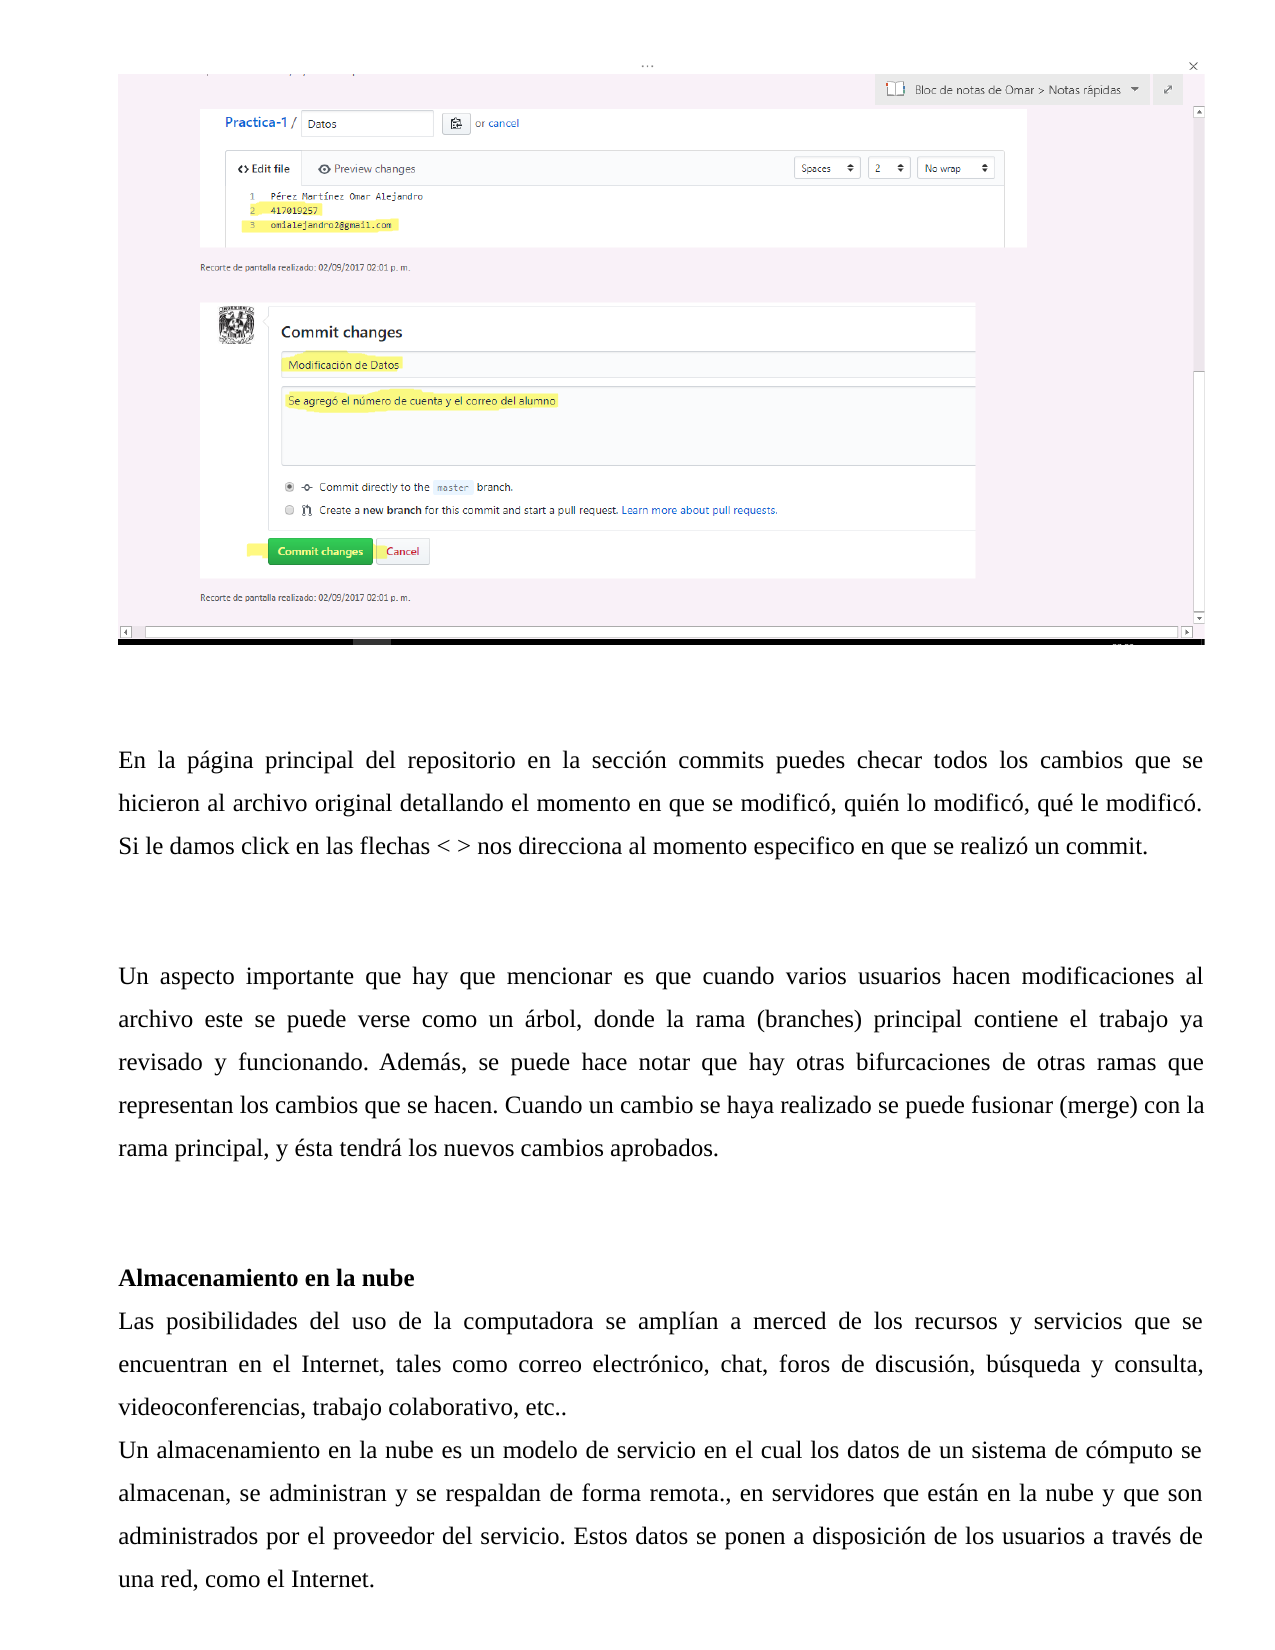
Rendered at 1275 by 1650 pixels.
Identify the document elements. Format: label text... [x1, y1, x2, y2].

text Un almacenamiento en la nube es un modelo de servicio en el cual los datos de un sistema de cómputo se almacenan, se administran y se respaldan de forma remota., en servidores que están en la nube y que son administrados por el proveedor del servicio. Estos datos se ponen a disposición de los usuarios a través de una red, como el Internet. [118, 1435, 1205, 1593]
text Almacenamiento en la nube [118, 1263, 1205, 1291]
text En la página principal del repositorio en la sección commits puedes checar todos los cambios que se hicieron al archivo original detallando el momento en que se modificó, quién lo modificó, qué le modificó. Si le damos click en las flechas < > nos direcciona al momento especifico en que se realizó un commit. [118, 745, 1205, 860]
text Un aspecto importante que hay que mencionar es que cuando varios usuarios hacen modificaciones al archivo este se puede verse como un árbol, donde la rama (branches) principal contiene el trabajo ya revisado y funcionando. Además, se puede hace notar que hay otras bifurcaciones de otras ramas que representan los cambios que se hacen. Cuando un cambio se haya realizado se puede fusionar (merge) con la rama principal, y ésta tendrá los nuevos cambios aprobados. [118, 961, 1205, 1162]
text Las posibilidades del uso de la computadora se amplían a merced de los recursos y servicios que se encuentran en el Internet, tales como correo electrónico, chat, foros de discusión, búsqueda y consulta, videoconferencias, trabajo colaborativo, etc.. [118, 1306, 1205, 1421]
